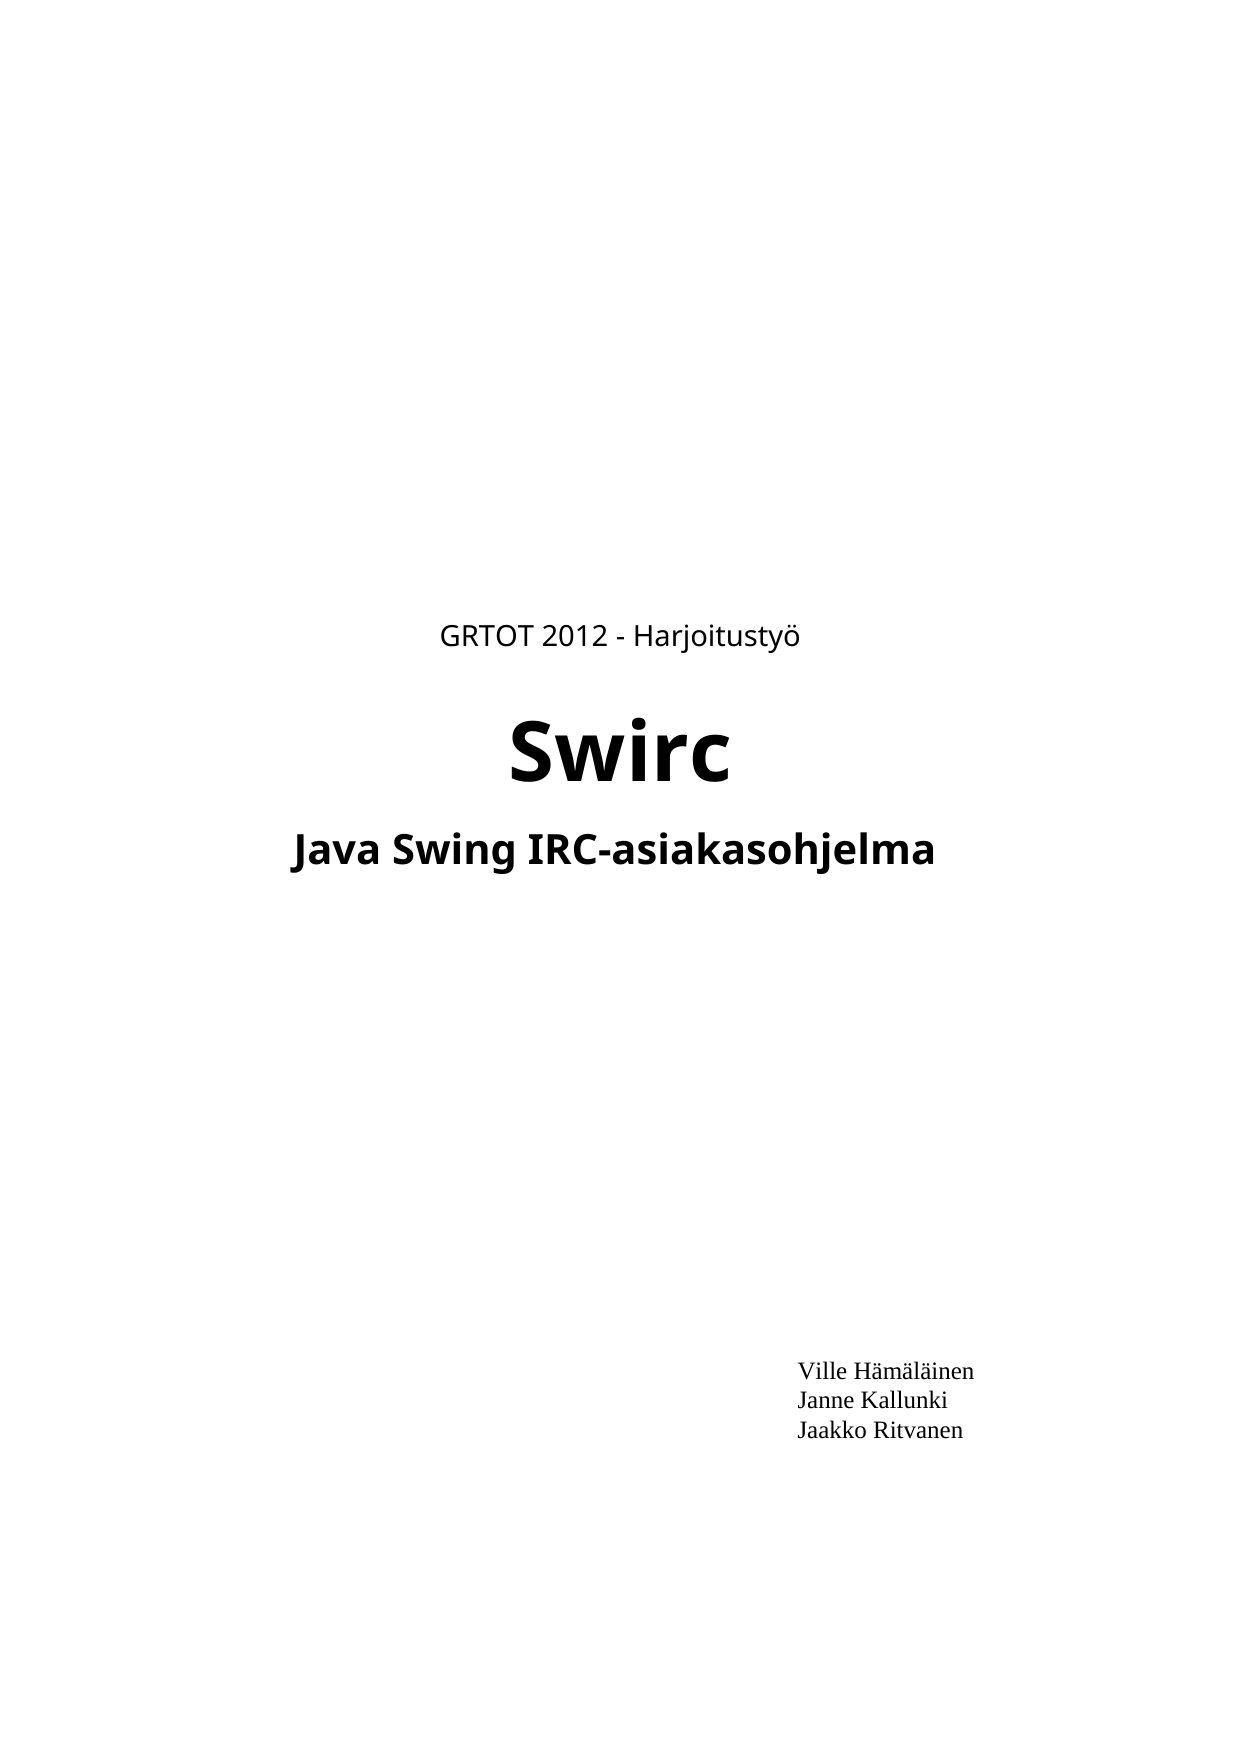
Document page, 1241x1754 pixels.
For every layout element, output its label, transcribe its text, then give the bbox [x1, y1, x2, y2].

subtitle GRTOT 2012 - Harjoitustyö [118, 616, 1122, 655]
text Jaakko Ritvanen [797, 1415, 1122, 1443]
text Janne Kallunki [797, 1385, 1122, 1414]
text Java Swing IRC-asiakasohjelma [118, 820, 1122, 877]
text Ville Hämäläinen [797, 1356, 1122, 1385]
title Swirc [118, 693, 1122, 806]
